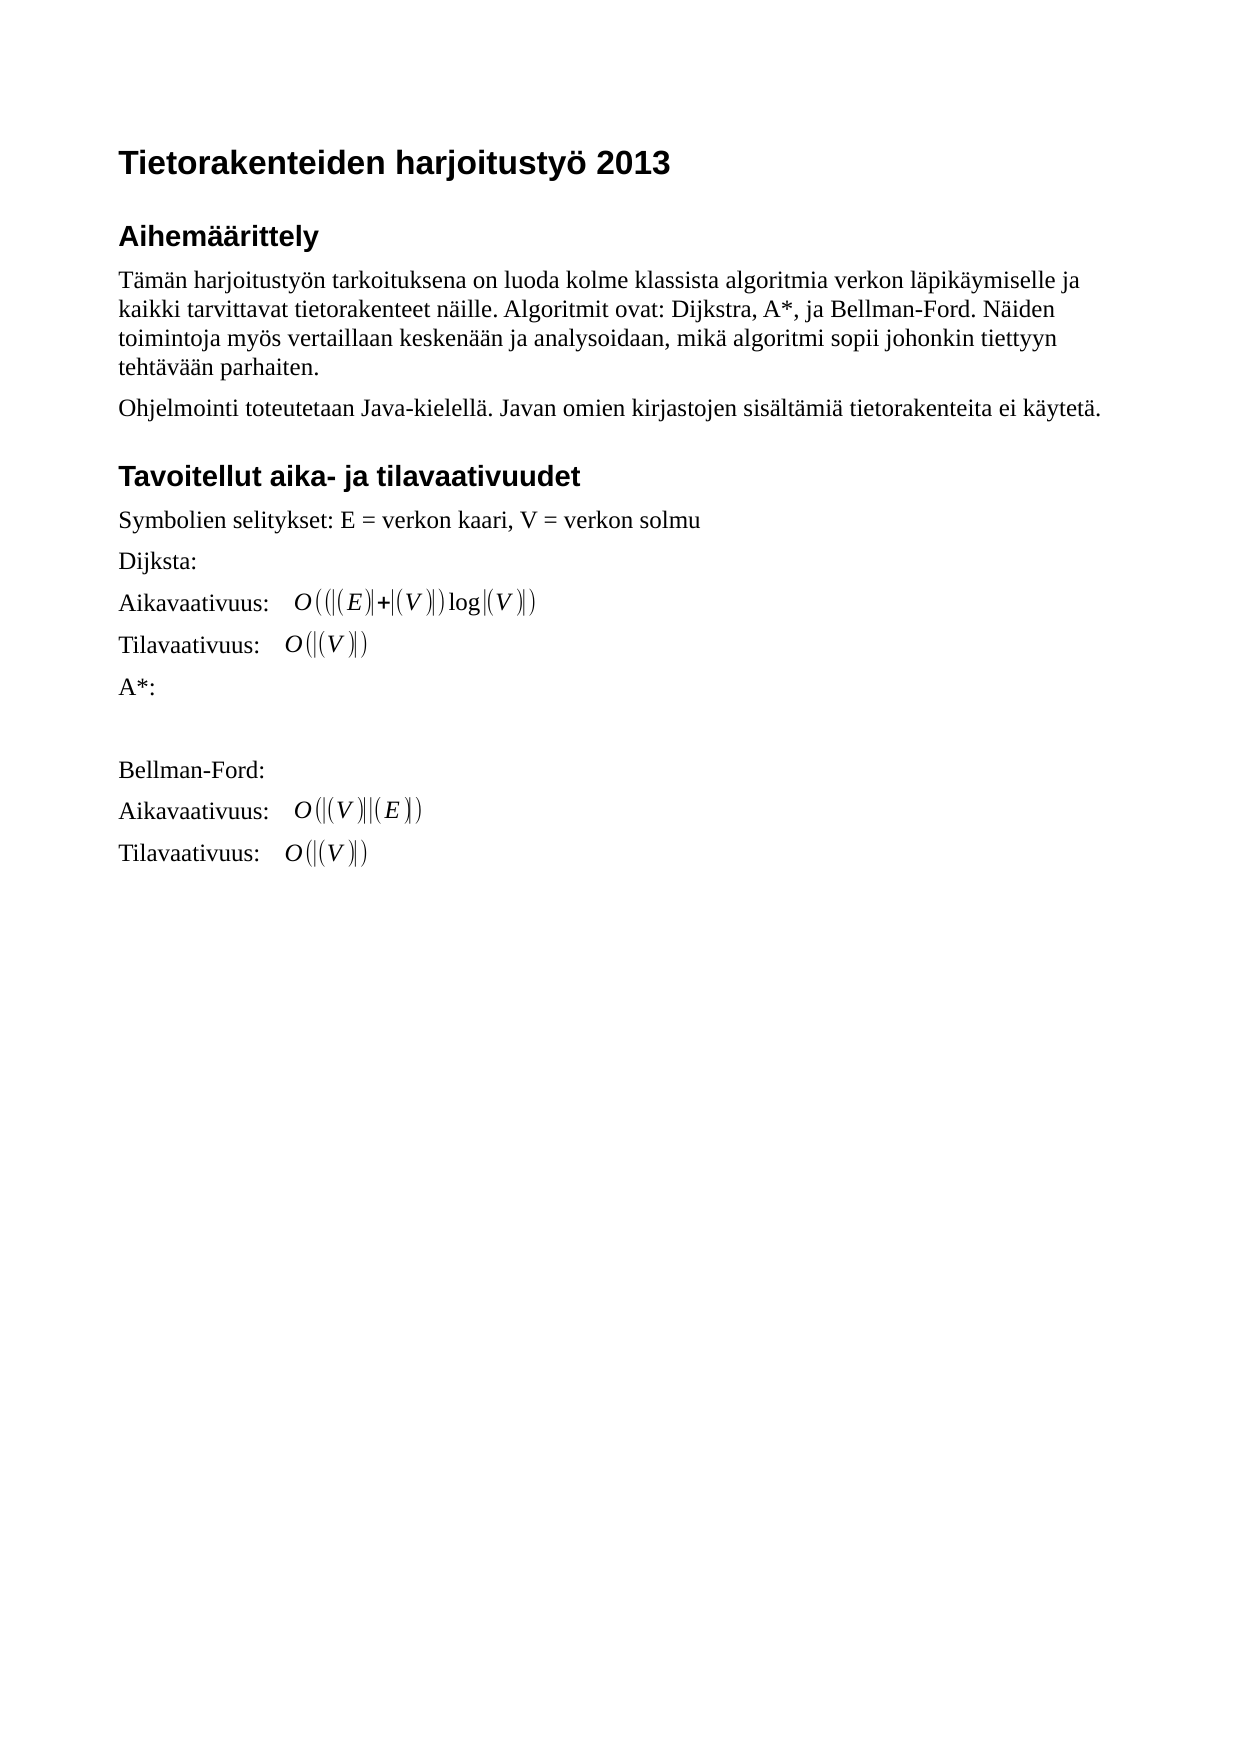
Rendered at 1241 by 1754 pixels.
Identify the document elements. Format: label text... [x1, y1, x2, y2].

text Dijksta: [118, 546, 1122, 575]
text Ohjelmointi toteutetaan Java-kielellä. Javan omien kirjastojen sisältämiä tietorakenteita ei käytetä. [118, 393, 1122, 422]
text Tämän harjoitustyön tarkoituksena on luoda kolme klassista algoritmia verkon läpikäymiselle ja kaikki tarvittavat tietorakenteet näille. Algoritmit ovat: Dijkstra, A*, ja Bellman-Ford. Näiden toimintoja myös vertaillaan keskenään ja analysoidaan, mikä algoritmi sopii johonkin tiettyyn tehtävään parhaiten. [118, 265, 1122, 380]
text Bellman-Ford: [118, 755, 1122, 783]
text Aikavaativuus: [118, 588, 1122, 617]
subtitle Aihemäärittely [118, 219, 1122, 253]
text A*: [118, 672, 1122, 701]
text Aikavaativuus: [118, 796, 1122, 826]
subtitle Tavoitellut aika- ja tilavaativuudet [118, 459, 1122, 493]
text Symbolien selitykset: E = verkon kaari, V = verkon solmu [118, 505, 1122, 534]
text Tilavaativuus: [118, 838, 1122, 868]
text Tilavaativuus: [118, 630, 1122, 660]
subtitle Tietorakenteiden harjoitustyö 2013 [118, 143, 1122, 182]
